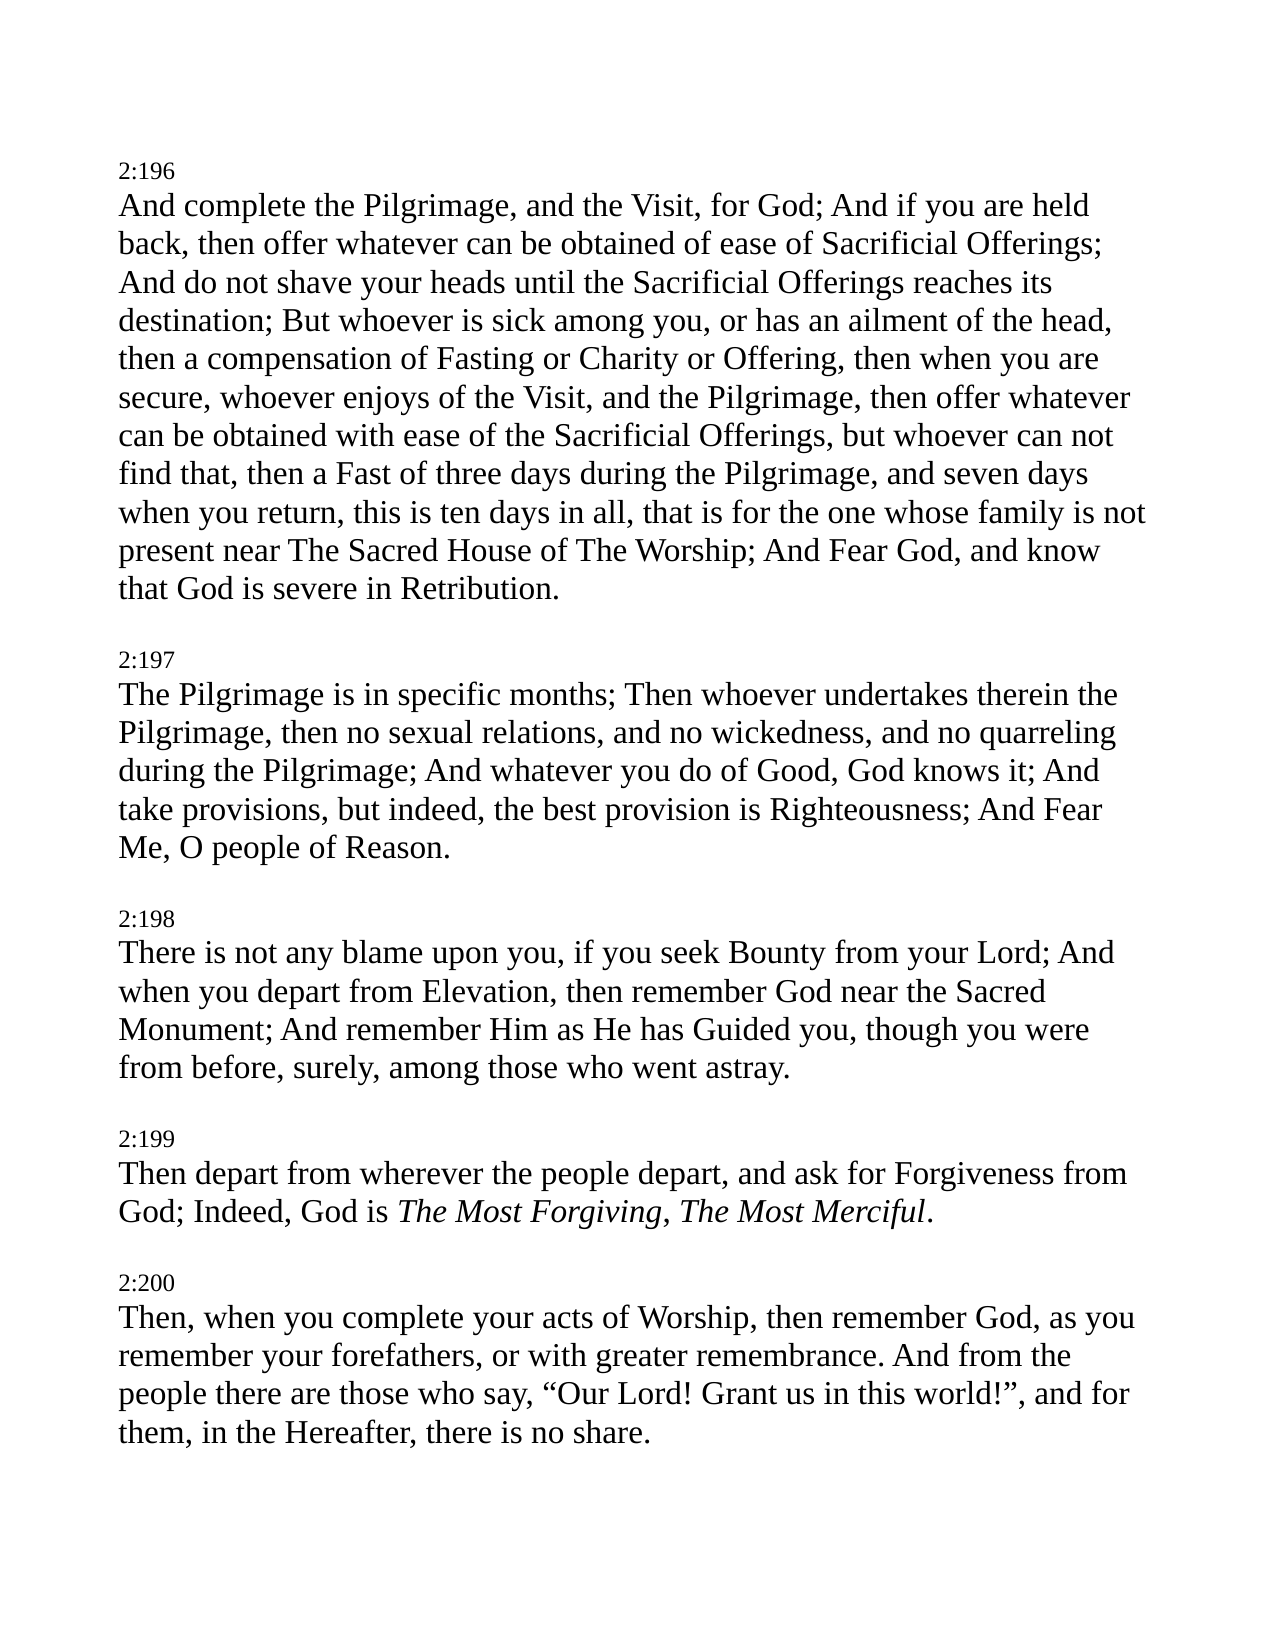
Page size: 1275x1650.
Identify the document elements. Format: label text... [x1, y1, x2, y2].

text 2:196 [118, 156, 1157, 185]
text Then depart from wherever the people depart, and ask for Forgiveness from God; Indeed, God is The Most Forgiving, The Most Merciful. [118, 1153, 1157, 1230]
text 2:199 [118, 1124, 1157, 1153]
text There is not any blame upon you, if you seek Bounty from your Lord; And when you depart from Elevation, then remember God near the Sacred Monument; And remember Him as He has Guided you, though you were from before, surely, among those who went astray. [118, 933, 1157, 1086]
text 2:198 [118, 904, 1157, 933]
text 2:197 [118, 645, 1157, 674]
text Then, when you complete your acts of Worship, then remember God, as you remember your forefathers, or with greater remembrance. And from the people there are those who say, “Our Lord! Grant us in this world!”, and for them, in the Hereafter, there is no share. [118, 1297, 1157, 1450]
text And complete the Pilgrimage, and the Visit, for God; And if you are held back, then offer whatever can be obtained of ease of Sacrificial Offerings; And do not shave your heads until the Sacrificial Offerings reaches its destination; But whoever is sick among you, or has an ailment of the head, then a compensation of Fasting or Charity or Offering, then when you are secure, whoever enjoys of the Visit, and the Pilgrimage, then offer whatever can be obtained with ease of the Sacrificial Offerings, but whoever can not find that, then a Fast of three days during the Pilgrimage, and seven days when you return, this is ten days in all, that is for the one whose family is not present near The Sacred House of The Worship; And Fear God, and know that God is severe in Retribution. [118, 185, 1157, 607]
text The Pilgrimage is in specific months; Then whoever undertakes therein the Pilgrimage, then no sexual relations, and no wickedness, and no quarreling during the Pilgrimage; And whatever you do of Good, God knows it; And take provisions, but indeed, the best provision is Righteousness; And Fear Me, O people of Reason. [118, 674, 1157, 866]
text 2:200 [118, 1268, 1157, 1297]
